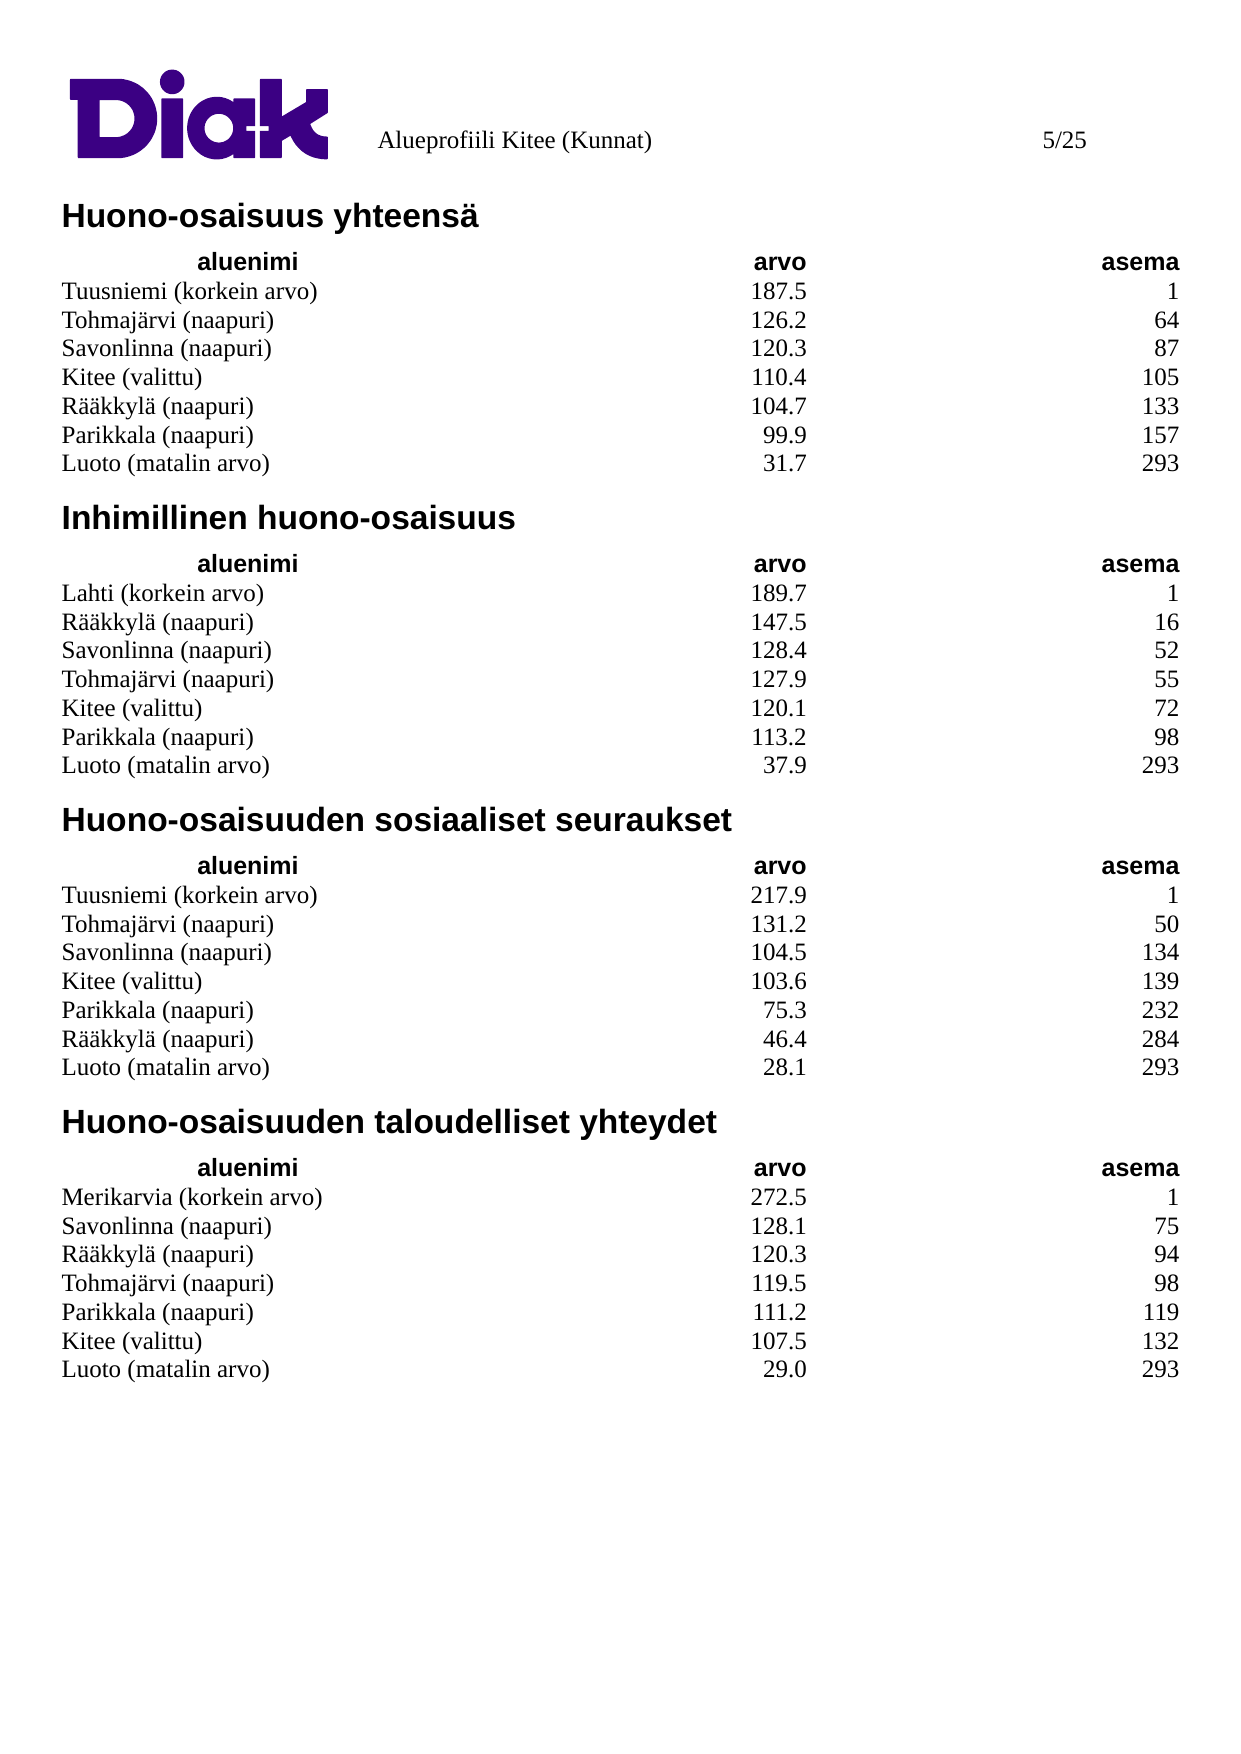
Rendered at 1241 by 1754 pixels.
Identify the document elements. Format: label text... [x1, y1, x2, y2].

table_cell Rääkkylä (naapuri) [61, 1024, 434, 1052]
table_cell 98 [806, 722, 1179, 751]
table_cell 75 [806, 1211, 1179, 1239]
table_cell 293 [806, 449, 1179, 477]
table_cell Luoto (matalin arvo) [61, 449, 434, 477]
table_cell 157 [806, 420, 1179, 448]
table_cell Parikkala (naapuri) [61, 722, 434, 751]
table_cell Parikkala (naapuri) [61, 1297, 434, 1326]
table_cell 28.1 [434, 1053, 806, 1081]
table_cell Tohmajärvi (naapuri) [61, 305, 434, 333]
table_cell 50 [806, 909, 1179, 937]
table_cell 293 [806, 1355, 1179, 1383]
table_cell 217.9 [434, 880, 806, 909]
table_cell 99.9 [434, 420, 806, 448]
table_cell Rääkkylä (naapuri) [61, 607, 434, 636]
table_cell 113.2 [434, 722, 806, 751]
table_header asema [806, 851, 1179, 880]
table_header aluenimi [61, 549, 434, 578]
table_cell 272.5 [434, 1182, 806, 1211]
table_cell Rääkkylä (naapuri) [61, 391, 434, 420]
table_cell 131.2 [434, 909, 806, 937]
table_cell 232 [806, 995, 1179, 1024]
table_cell 127.9 [434, 664, 806, 693]
subtitle Huono-osaisuuden taloudelliset yhteydet [61, 1102, 1179, 1141]
table_cell 37.9 [434, 751, 806, 779]
table_cell 147.5 [434, 607, 806, 636]
subtitle Inhimillinen huono-osaisuus [61, 498, 1179, 537]
table_cell Merikarvia (korkein arvo) [61, 1182, 434, 1211]
table_cell Parikkala (naapuri) [61, 420, 434, 448]
table_cell 284 [806, 1024, 1179, 1052]
table_cell 104.5 [434, 938, 806, 966]
table_cell Savonlinna (naapuri) [61, 1211, 434, 1239]
table_cell 104.7 [434, 391, 806, 420]
table_cell 189.7 [434, 578, 806, 607]
table_cell 120.3 [434, 1240, 806, 1268]
table_cell 107.5 [434, 1326, 806, 1354]
subtitle Huono-osaisuus yhteensä [61, 196, 1179, 235]
table_cell 1 [806, 578, 1179, 607]
table_cell 1 [806, 276, 1179, 305]
table_cell 87 [806, 334, 1179, 362]
table_header aluenimi [61, 247, 434, 276]
table_cell 52 [806, 636, 1179, 664]
table_cell 75.3 [434, 995, 806, 1024]
table_cell 119.5 [434, 1268, 806, 1297]
table_cell 132 [806, 1326, 1179, 1354]
table_cell 1 [806, 880, 1179, 909]
table_cell 64 [806, 305, 1179, 333]
table_cell 94 [806, 1240, 1179, 1268]
table_cell Kitee (valittu) [61, 693, 434, 722]
table_cell 46.4 [434, 1024, 806, 1052]
table_cell 126.2 [434, 305, 806, 333]
table_cell Tuusniemi (korkein arvo) [61, 276, 434, 305]
table_cell Kitee (valittu) [61, 966, 434, 995]
table_cell 293 [806, 1053, 1179, 1081]
table_header arvo [434, 247, 806, 276]
table_cell 72 [806, 693, 1179, 722]
table_cell 120.1 [434, 693, 806, 722]
table_cell 16 [806, 607, 1179, 636]
table_cell 128.4 [434, 636, 806, 664]
table_header asema [806, 1153, 1179, 1182]
table_cell 111.2 [434, 1297, 806, 1326]
table_cell 293 [806, 751, 1179, 779]
table_cell Kitee (valittu) [61, 1326, 434, 1354]
table_header asema [806, 549, 1179, 578]
subtitle Huono-osaisuuden sosiaaliset seuraukset [61, 800, 1179, 839]
table_header arvo [434, 549, 806, 578]
table_cell Savonlinna (naapuri) [61, 334, 434, 362]
table_cell 139 [806, 966, 1179, 995]
table_cell 105 [806, 362, 1179, 391]
table_cell Savonlinna (naapuri) [61, 636, 434, 664]
table_cell 110.4 [434, 362, 806, 391]
table_cell 103.6 [434, 966, 806, 995]
table_cell 120.3 [434, 334, 806, 362]
table_cell Tohmajärvi (naapuri) [61, 909, 434, 937]
table_cell Tohmajärvi (naapuri) [61, 664, 434, 693]
table_cell 1 [806, 1182, 1179, 1211]
table_cell Luoto (matalin arvo) [61, 751, 434, 779]
table_cell Parikkala (naapuri) [61, 995, 434, 1024]
table_cell Luoto (matalin arvo) [61, 1355, 434, 1383]
table_cell Kitee (valittu) [61, 362, 434, 391]
table_cell Savonlinna (naapuri) [61, 938, 434, 966]
table_header aluenimi [61, 851, 434, 880]
table_cell 133 [806, 391, 1179, 420]
table_cell 29.0 [434, 1355, 806, 1383]
table_cell 55 [806, 664, 1179, 693]
table_cell Lahti (korkein arvo) [61, 578, 434, 607]
table_cell Rääkkylä (naapuri) [61, 1240, 434, 1268]
table_cell 134 [806, 938, 1179, 966]
table_cell Tuusniemi (korkein arvo) [61, 880, 434, 909]
table_cell Tohmajärvi (naapuri) [61, 1268, 434, 1297]
table_cell Luoto (matalin arvo) [61, 1053, 434, 1081]
table_header arvo [434, 851, 806, 880]
table_cell 128.1 [434, 1211, 806, 1239]
table_header asema [806, 247, 1179, 276]
table_cell 98 [806, 1268, 1179, 1297]
table_header arvo [434, 1153, 806, 1182]
table_cell 31.7 [434, 449, 806, 477]
table_cell 187.5 [434, 276, 806, 305]
table_cell 119 [806, 1297, 1179, 1326]
table_header aluenimi [61, 1153, 434, 1182]
